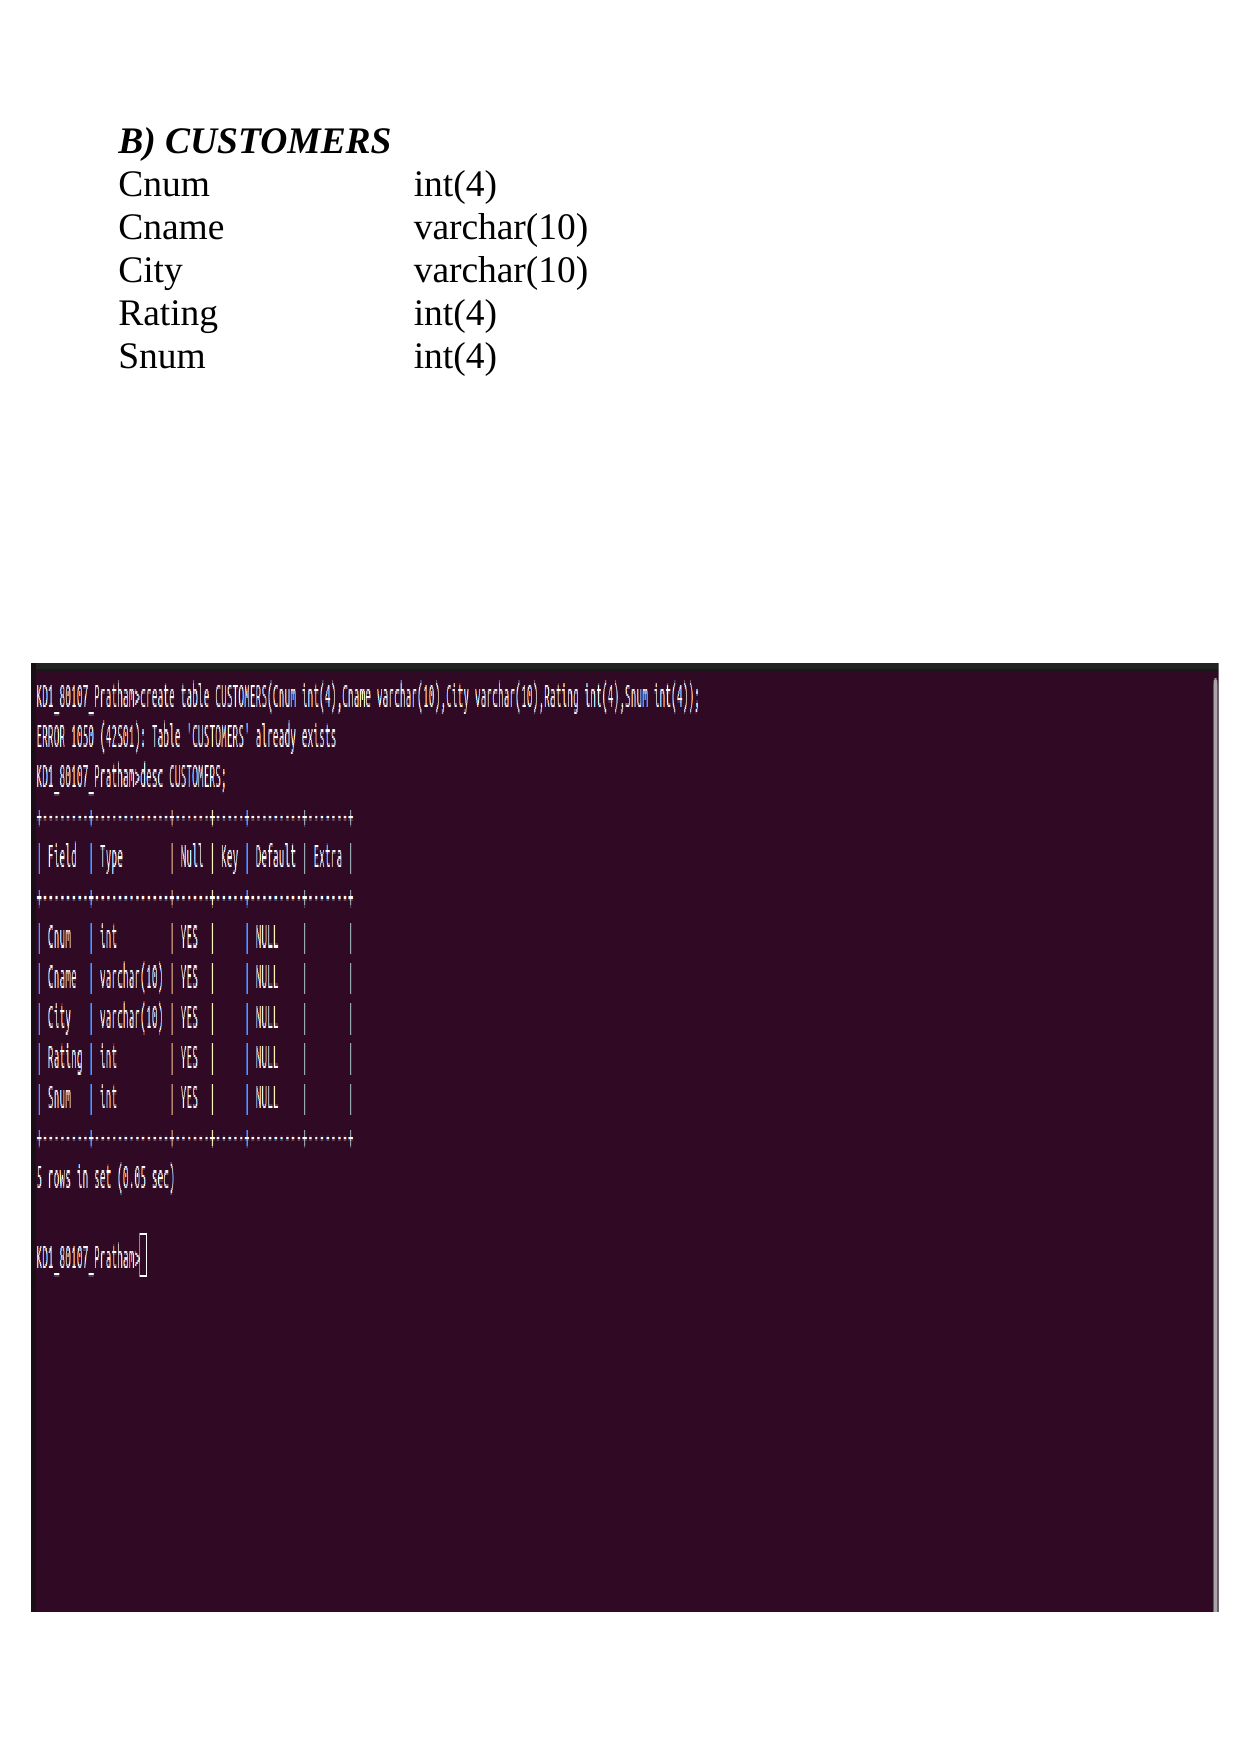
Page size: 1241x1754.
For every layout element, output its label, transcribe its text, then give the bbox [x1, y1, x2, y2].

text Cname varchar(10) [118, 204, 1122, 247]
text B) CUSTOMERS [118, 118, 1122, 161]
text Rating int(4) [118, 291, 1122, 334]
text City varchar(10) [118, 247, 1122, 291]
text Cnum int(4) [118, 161, 1122, 204]
text Snum int(4) [118, 334, 1122, 377]
picture [31, 663, 1219, 1612]
